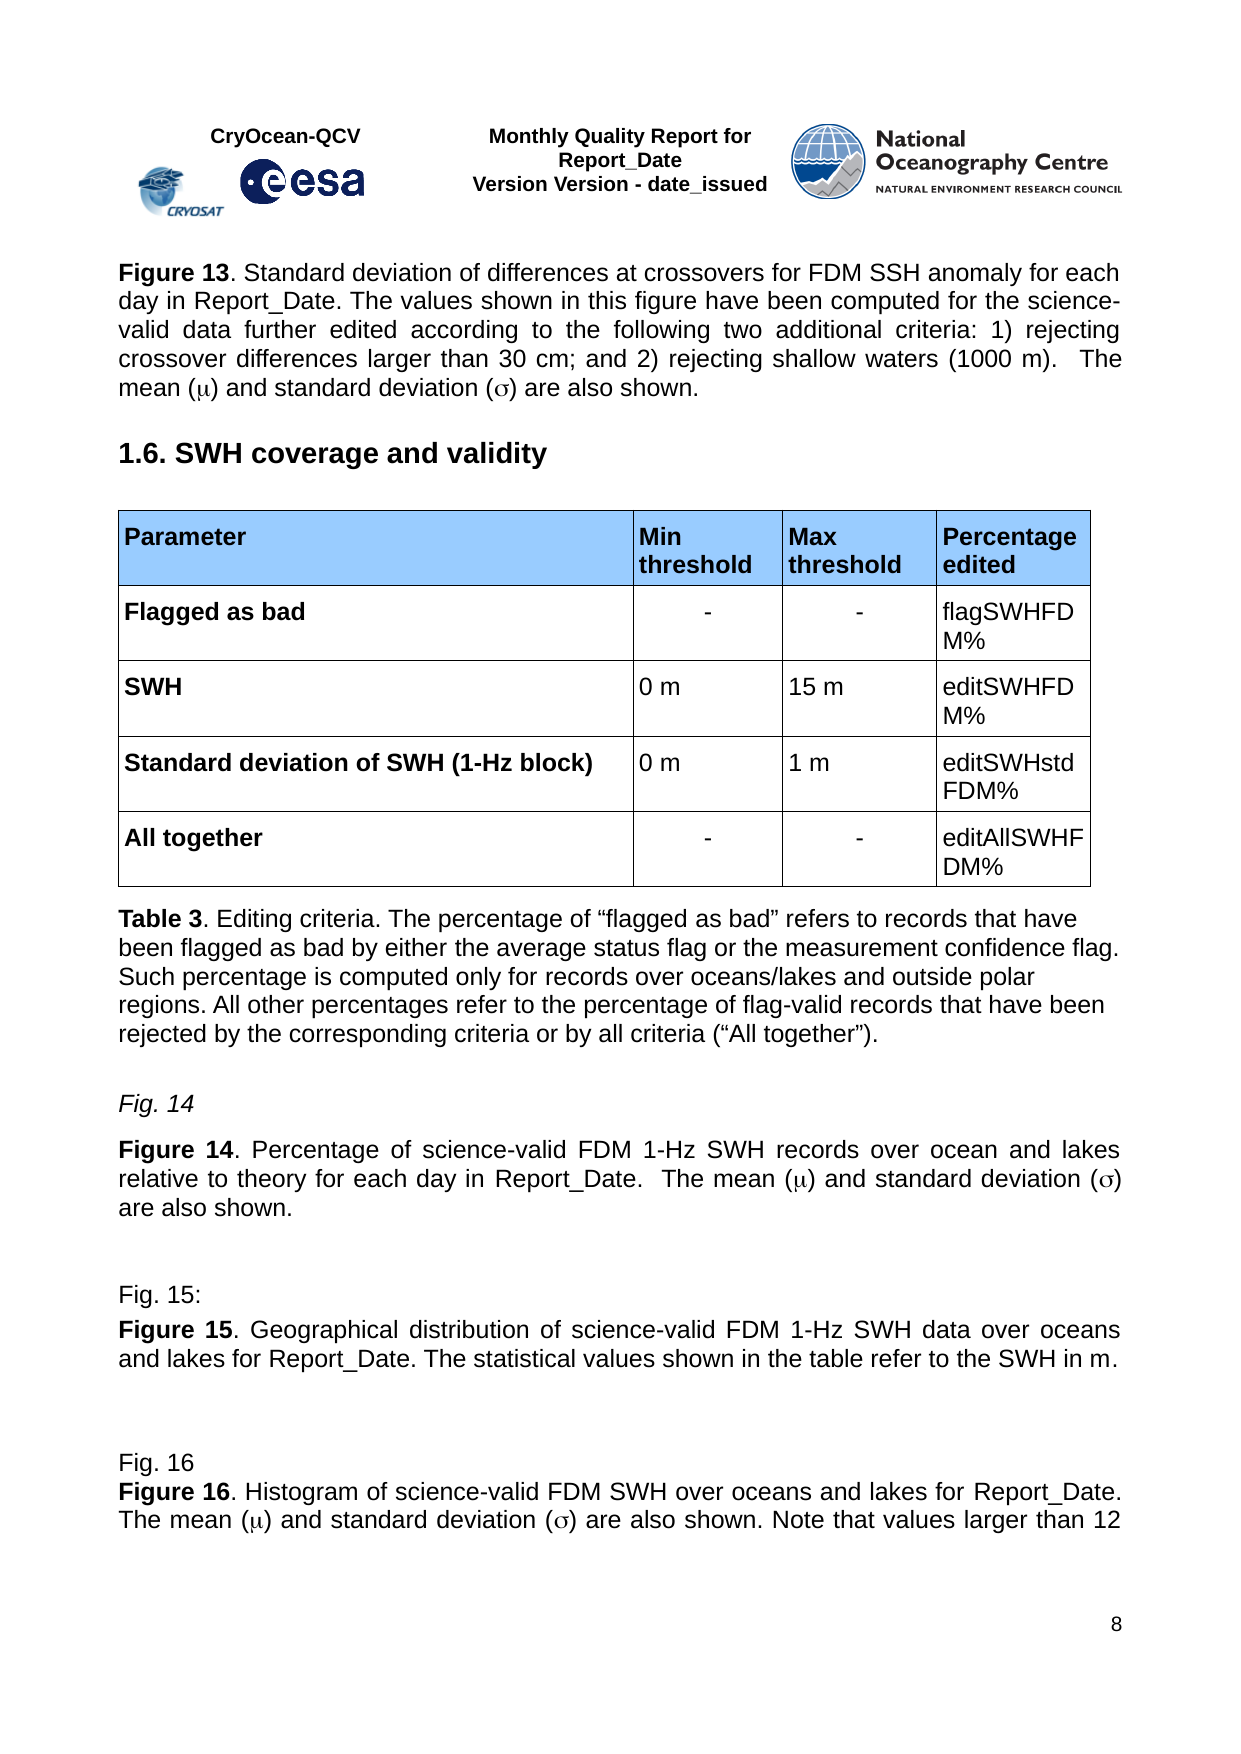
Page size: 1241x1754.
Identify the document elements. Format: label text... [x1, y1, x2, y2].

table_cell editSWHstdFDM% [937, 737, 1090, 811]
table_cell - [634, 586, 782, 660]
text Figure 15. Geographical distribution of science-valid FDM 1-Hz SWH data over oceans and lakes for Report_Date. The statistical values shown in the table refer to the SWH in m. [118, 1315, 1122, 1372]
picture [118, 159, 364, 224]
table_cell 0 m [634, 661, 782, 736]
text Figure 16. Histogram of science-valid FDM SWH over oceans and lakes for Report_Date. The mean (μ) and standard deviation (σ) are also shown. Note that values larger than 12 [118, 1477, 1122, 1534]
table_cell 1 m [783, 737, 936, 811]
table_cell SWH [119, 661, 633, 736]
table_cell editAllSWHFDM% [937, 812, 1090, 886]
text 1.6. SWH coverage and validity [118, 436, 1122, 469]
text Fig. 16 [118, 1448, 1122, 1477]
text Figure 14. Percentage of science-valid FDM 1-Hz SWH records over ocean and lakes relative to theory for each day in Report_Date. The mean (μ) and standard deviation (σ) are also shown. [118, 1135, 1122, 1221]
table_cell 0 m [634, 737, 782, 811]
table_header Min threshold [634, 511, 782, 585]
table_cell Standard deviation of SWH (1-Hz block) [119, 737, 633, 811]
table_cell - [634, 812, 782, 886]
table_header Parameter [119, 511, 633, 585]
text Fig. 14 [118, 1089, 1122, 1117]
table_header Max threshold [783, 511, 936, 585]
text Table 3. Editing criteria. The percentage of “flagged as bad” refers to records that have been flagged as bad by either the average status flag or the measurement confidence flag. Such percentage is computed only for records over oceans/lakes and outside polar regions. All other percentages refer to the percentage of flag-valid records that have been rejected by the corresponding criteria or by all criteria (“All together”). [118, 904, 1122, 1048]
table_header Percentage edited [937, 511, 1090, 585]
text Fig. 15: [118, 1280, 1122, 1309]
table_cell - [783, 812, 936, 886]
table_cell editSWHFDM% [937, 661, 1090, 736]
table_cell 15 m [783, 661, 936, 736]
table_cell All together [119, 812, 633, 886]
table_cell - [783, 586, 936, 660]
table_cell Flagged as bad [119, 586, 633, 660]
table_cell flagSWHFDM% [937, 586, 1090, 660]
text Figure 13. Standard deviation of differences at crossovers for FDM SSH anomaly for each day in Report_Date. The values shown in this figure have been computed for the science-valid data further edited according to the following two additional criteria: 1) rejecting crossover differences larger than 30 cm; and 2) rejecting shallow waters (1000 m). The mean (μ) and standard deviation (σ) are also shown. [118, 257, 1122, 401]
